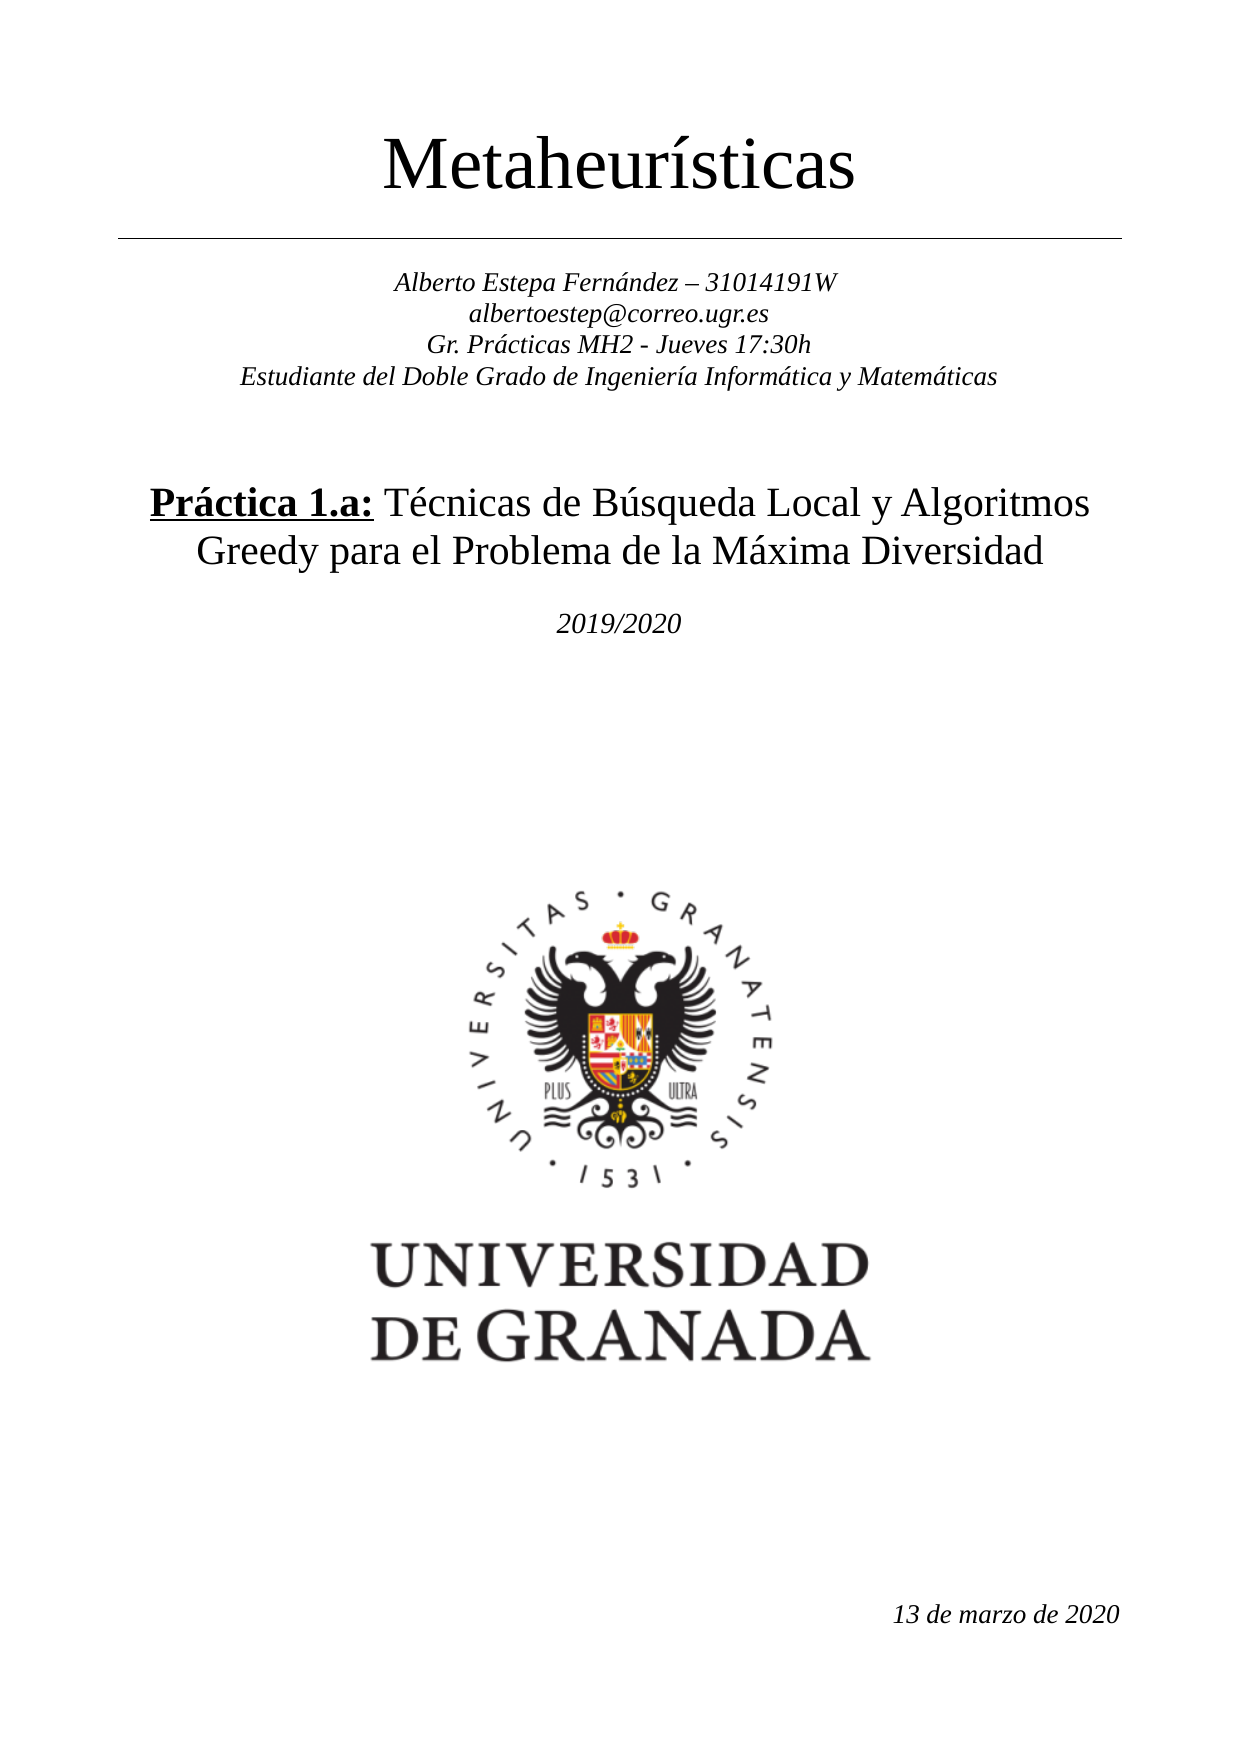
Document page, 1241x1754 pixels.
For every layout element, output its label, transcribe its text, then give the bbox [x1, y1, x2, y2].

text albertoestep@correo.ugr.es [118, 297, 1122, 329]
text Gr. Prácticas MH2 - Jueves 17:30h [118, 329, 1122, 360]
text Estudiante del Doble Grado de Ingeniería Informática y Matemáticas [118, 360, 1122, 391]
text 2019/2020 [118, 607, 1122, 640]
text Alberto Estepa Fernández – 31014191W [118, 266, 1122, 297]
text Práctica 1.a: Técnicas de Búsqueda Local y Algoritmos Greedy para el Problema de la Máxima Diversidad [118, 477, 1122, 573]
text Metaheurísticas [118, 118, 1122, 204]
picture [118, 771, 1123, 1482]
text 13 de marzo de 2020 [118, 1598, 1122, 1629]
